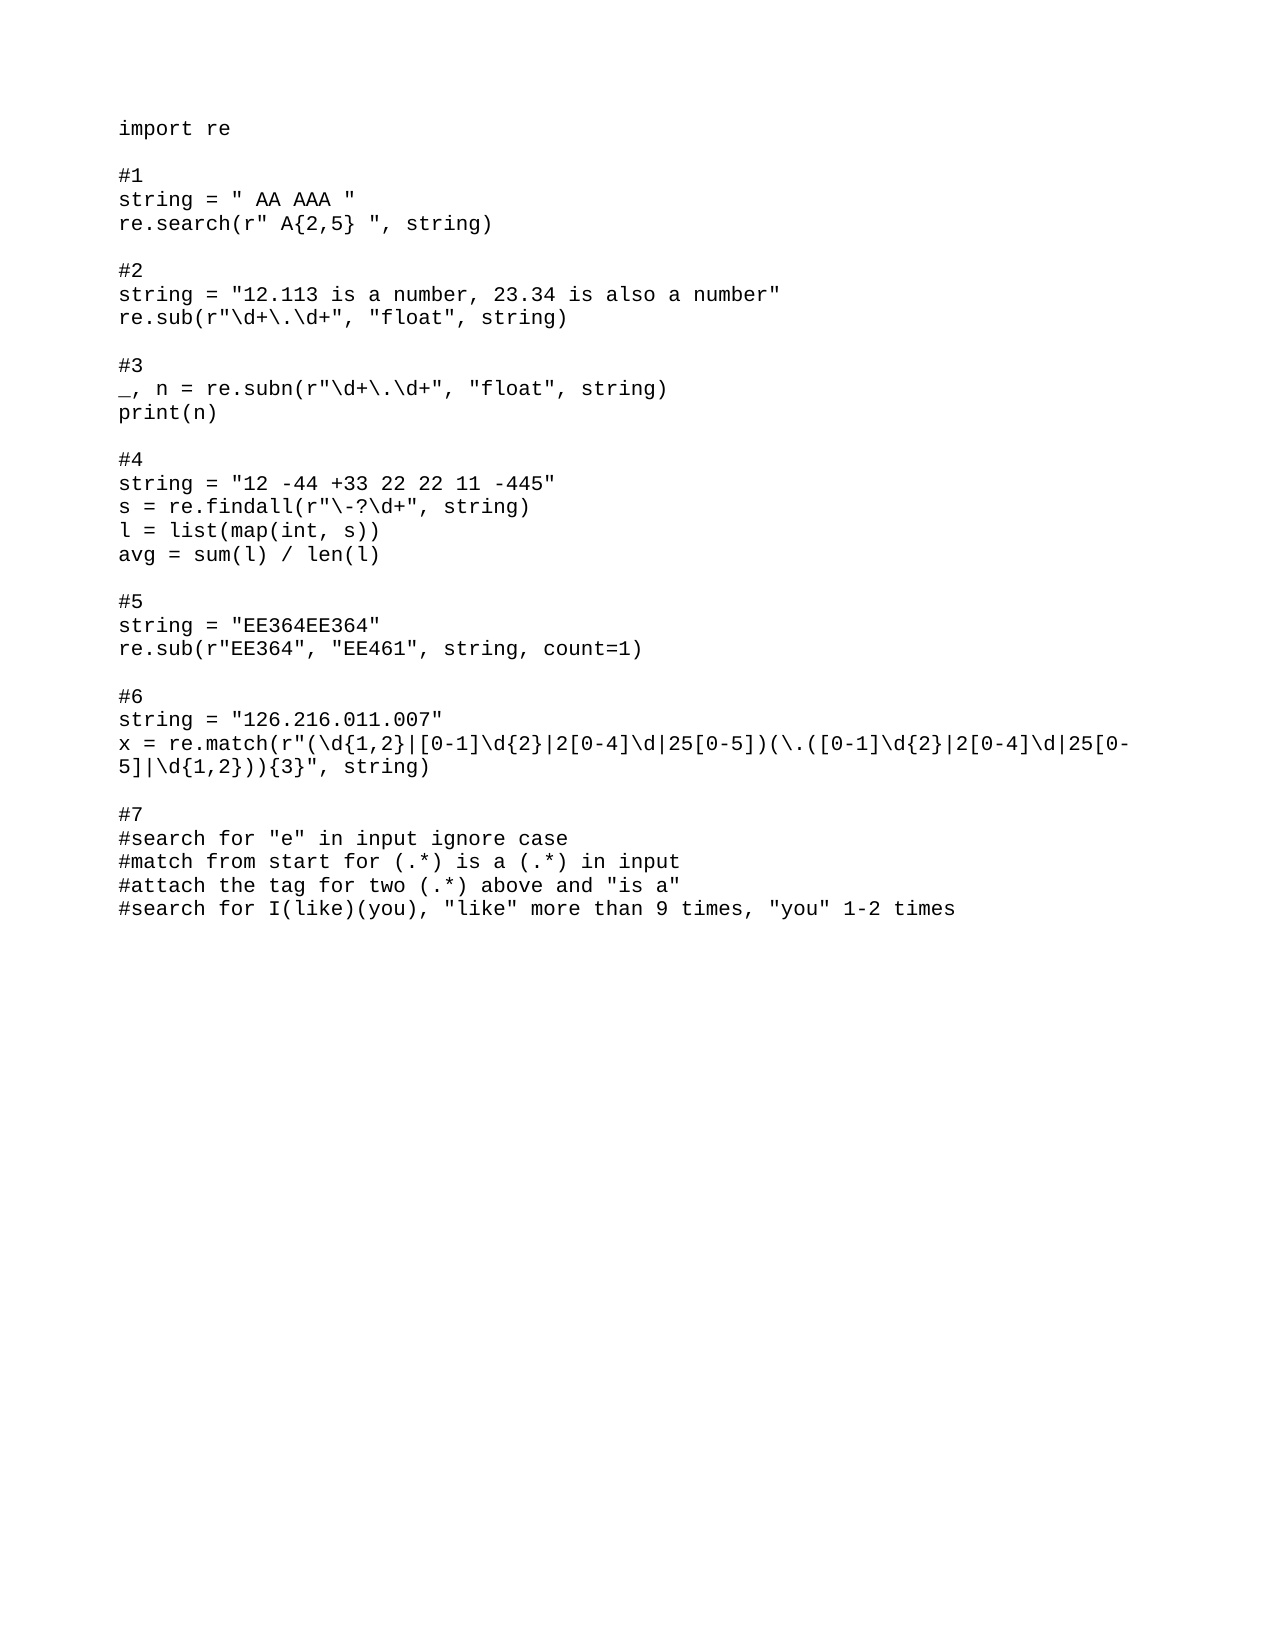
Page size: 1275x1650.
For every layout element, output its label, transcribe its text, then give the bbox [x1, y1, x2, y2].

text #5 [118, 591, 1157, 615]
text string = "126.216.011.007" [118, 709, 1157, 733]
text re.sub(r"EE364", "EE461", string, count=1) [118, 638, 1157, 662]
text #6 [118, 686, 1157, 709]
text string = "12.113 is a number, 23.34 is also a number" [118, 284, 1157, 307]
text l = list(map(int, s)) [118, 520, 1157, 544]
text string = "EE364EE364" [118, 615, 1157, 638]
text x = re.match(r"(\d{1,2}|[0-1]\d{2}|2[0-4]\d|25[0-5])(\.([0-1]\d{2}|2[0-4]\d|25[0-5]|\d{1,2})){3}", string) [118, 733, 1157, 780]
text print(n) [118, 402, 1157, 426]
text #4 [118, 449, 1157, 473]
text string = "12 -44 +33 22 22 11 -445" [118, 473, 1157, 496]
text import re [118, 118, 1157, 142]
text #7 [118, 804, 1157, 827]
text #search for "e" in input ignore case [118, 827, 1157, 851]
text _, n = re.subn(r"\d+\.\d+", "float", string) [118, 378, 1157, 402]
text string = " AA AAA " [118, 189, 1157, 213]
text #2 [118, 260, 1157, 284]
text #search for I(like)(you), "like" more than 9 times, "you" 1-2 times [118, 898, 1157, 922]
text re.sub(r"\d+\.\d+", "float", string) [118, 307, 1157, 331]
text #3 [118, 354, 1157, 378]
text avg = sum(l) / len(l) [118, 544, 1157, 567]
text #1 [118, 165, 1157, 189]
text re.search(r" A{2,5} ", string) [118, 213, 1157, 236]
text #match from start for (.*) is a (.*) in input [118, 851, 1157, 875]
text s = re.findall(r"\-?\d+", string) [118, 496, 1157, 520]
text #attach the tag for two (.*) above and "is a" [118, 875, 1157, 898]
